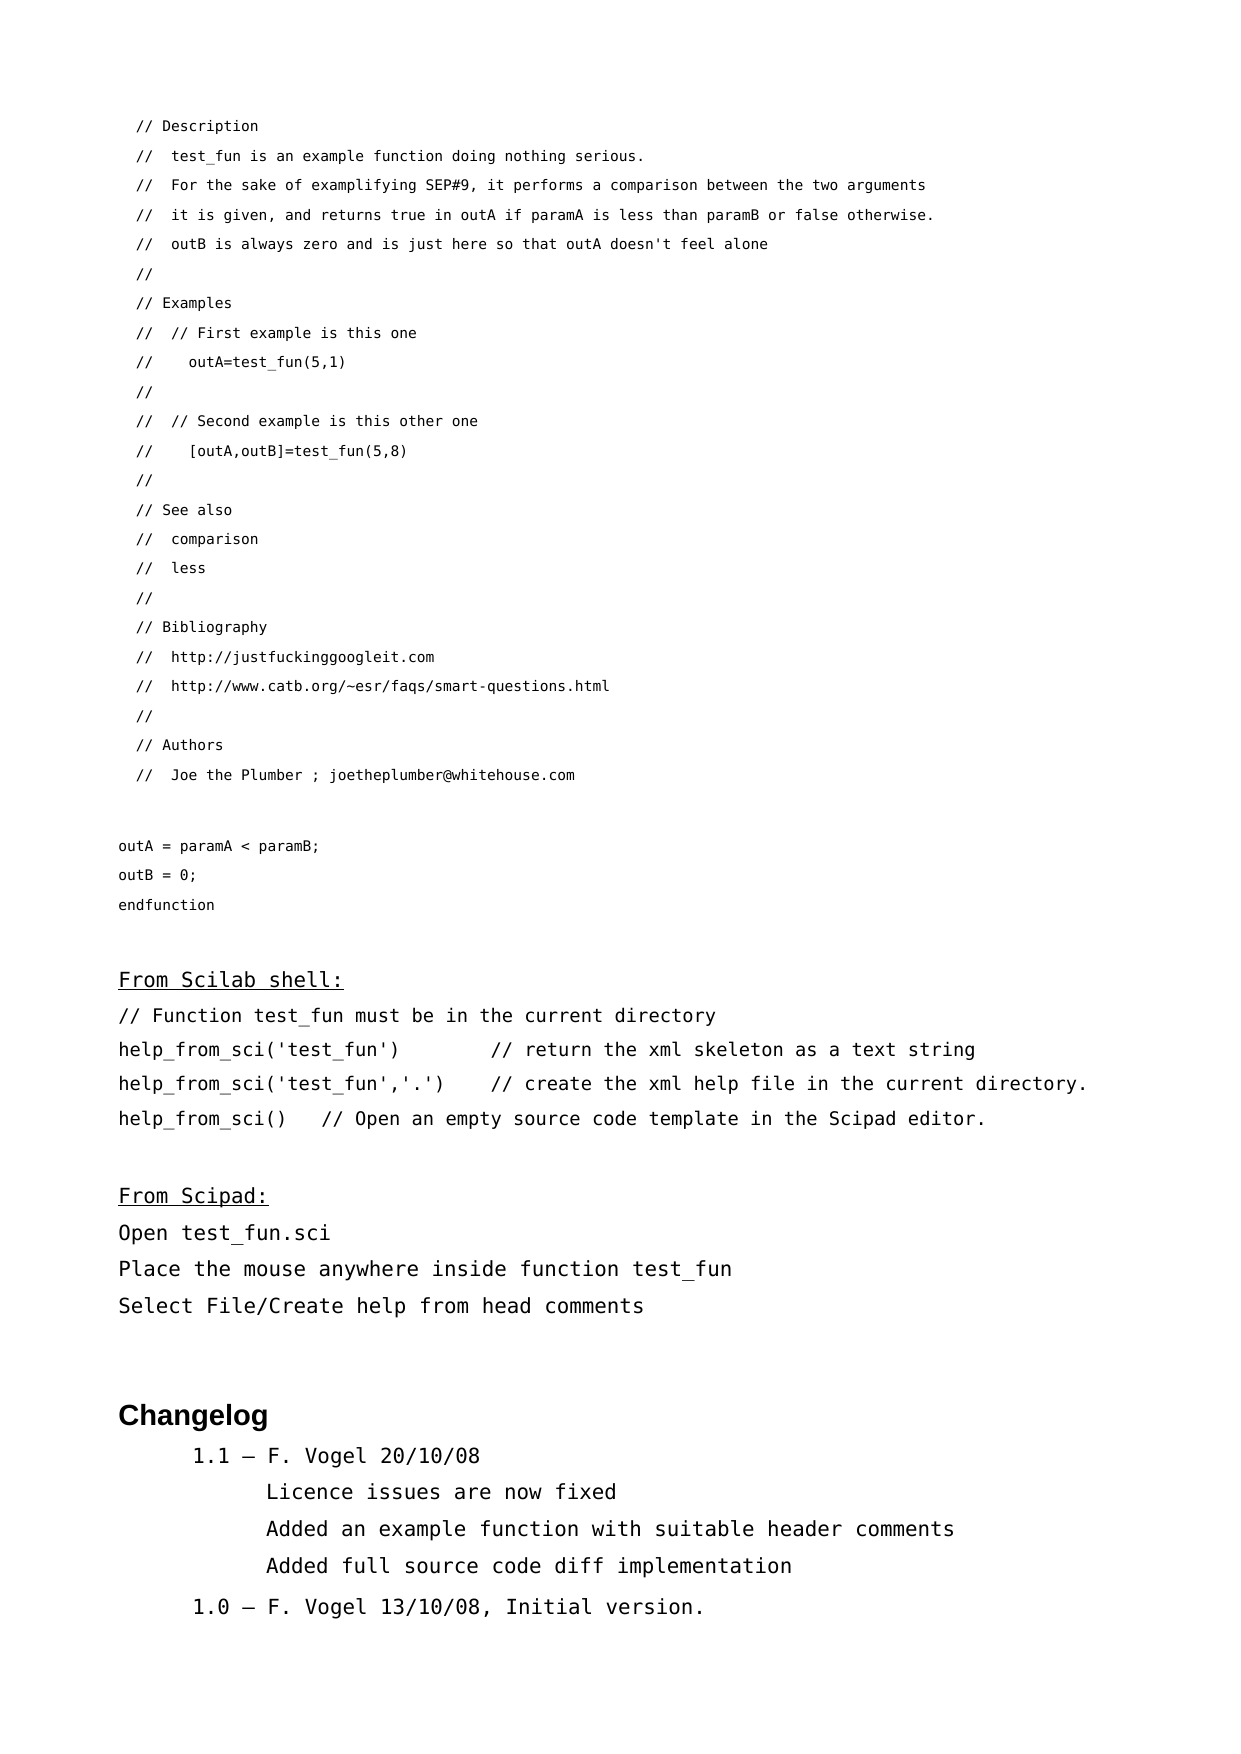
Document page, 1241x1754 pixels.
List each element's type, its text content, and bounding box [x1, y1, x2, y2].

text // http://justfuckinggoogleit.com [118, 649, 1122, 666]
text help_from_sci('test_fun') // return the xml skeleton as a text string [118, 1039, 1122, 1061]
text // [118, 266, 1122, 282]
text 1.0 – F. Vogel 13/10/08, Initial version. [118, 1591, 1122, 1619]
text // comparison [118, 531, 1122, 548]
text Place the mouse anywhere inside function test_fun [118, 1257, 1122, 1282]
text // Function test_fun must be in the current directory [118, 1005, 1122, 1027]
text // // First example is this one [118, 324, 1122, 341]
text // [118, 472, 1122, 489]
text 1.1 – F. Vogel 20/10/08 [192, 1444, 1122, 1468]
text help_from_sci('test_fun','.') // create the xml help file in the current directory. [118, 1073, 1122, 1095]
text // Bibliography [118, 619, 1122, 636]
text outB = 0; [118, 867, 1122, 884]
text // [118, 590, 1122, 607]
text Select File/Create help from head comments [118, 1294, 1122, 1318]
text // Authors [118, 737, 1122, 754]
text // outB is always zero and is just here so that outA doesn't feel alone [118, 236, 1122, 253]
text // test_fun is an example function doing nothing serious. [118, 148, 1122, 164]
text Added an example function with suitable header comments [266, 1517, 1122, 1541]
text // less [118, 560, 1122, 577]
text help_from_sci() // Open an empty source code template in the Scipad editor. [118, 1108, 1122, 1130]
text Licence issues are now fixed [266, 1480, 1122, 1505]
text // Examples [118, 295, 1122, 312]
text // For the sake of examplifying SEP#9, it performs a comparison between the two arguments [118, 177, 1122, 194]
text // // Second example is this other one [118, 413, 1122, 430]
text // [outA,outB]=test_fun(5,8) [118, 442, 1122, 459]
text outA = paramA < paramB; [118, 838, 1122, 855]
text // [118, 708, 1122, 725]
text // it is given, and returns true in outA if paramA is less than paramB or false otherwise. [118, 207, 1122, 223]
text From Scipad: [118, 1184, 1122, 1208]
text From Scilab shell: [118, 968, 1122, 992]
text // See also [118, 501, 1122, 518]
text // outA=test_fun(5,1) [118, 354, 1122, 371]
text Added full source code diff implementation [266, 1554, 1122, 1578]
text Open test_fun.sci [118, 1221, 1122, 1245]
text // http://www.catb.org/~esr/faqs/smart-questions.html [118, 678, 1122, 695]
subtitle Changelog [118, 1398, 1122, 1431]
text // [118, 383, 1122, 400]
text endfunction [118, 897, 1122, 914]
text // Description [118, 118, 1122, 135]
text // Joe the Plumber ; joetheplumber@whitehouse.com [118, 767, 1122, 784]
